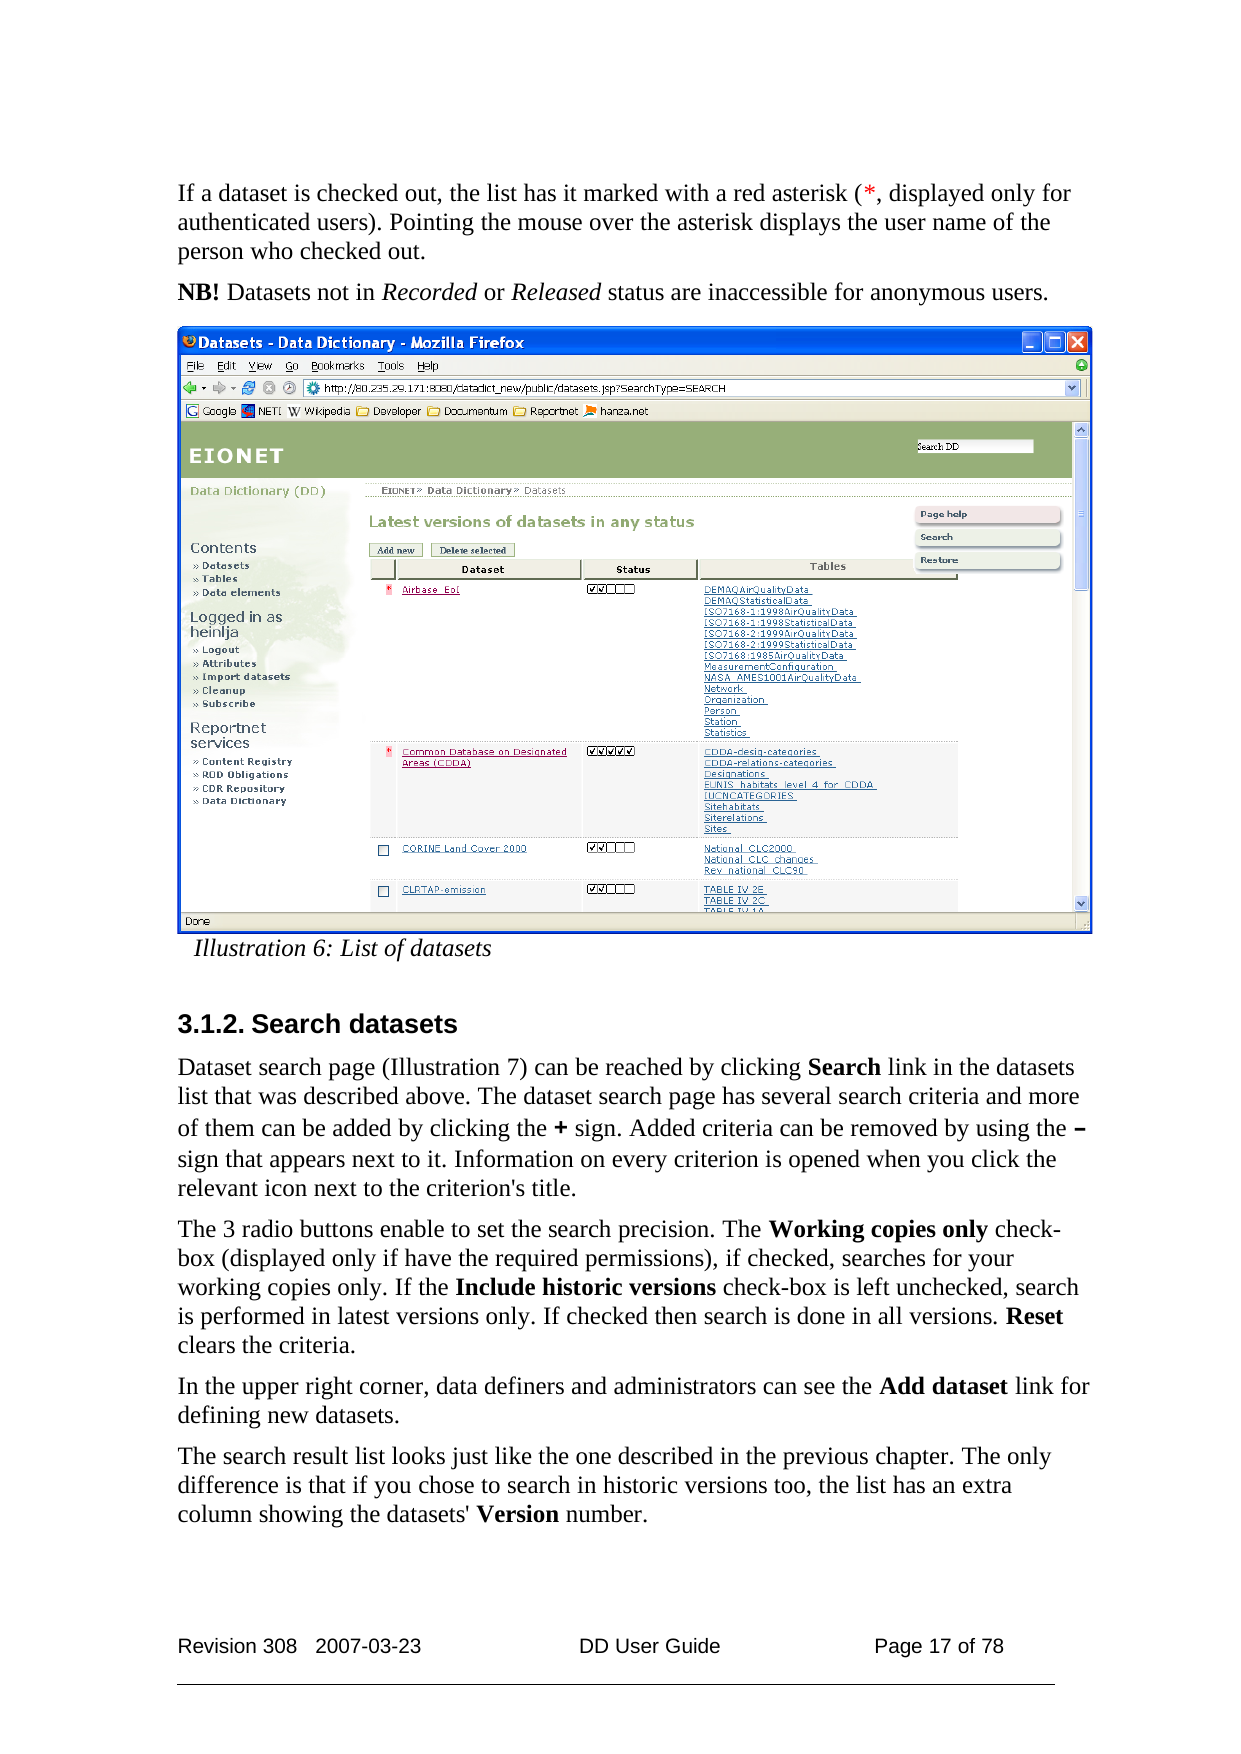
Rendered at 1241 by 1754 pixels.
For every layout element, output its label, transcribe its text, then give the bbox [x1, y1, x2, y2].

text Dataset search page (Illustration 7) can be reached by clicking Search link in the datasets list that was described above. The dataset search page has several search criteria and more of them can be added by clicking the + sign. Added criteria can be removed by using the – sign that appears next to it. Information on every criterion is opened when you click the relevant icon next to the criterion's title. [177, 1052, 1092, 1202]
text The search result list looks just like the one described in the previous chapter. The only difference is that if you chose to search in historic versions too, the list has an extra column showing the datasets' Version number. [177, 1441, 1092, 1528]
text The 3 radio buttons enable to set the search precision. The Working copies only check-box (displayed only if have the required permissions), if checked, searches for your working copies only. If the Include historic versions check-box is left unchecked, search is performed in latest versions only. If checked then search is done in all versions. Reset clears the criteria. [177, 1213, 1092, 1359]
text NB! Datasets not in Recorded or Released status are inaccessible for anonymous users. [177, 277, 1092, 306]
picture [177, 326, 1093, 934]
subtitle Search datasets [177, 1008, 1092, 1039]
text If a dataset is checked out, the list has it marked with a red asterisk (*, displayed only for authenticated users). Pointing the mouse over the asterisk displays the user name of the person who checked out. [177, 178, 1092, 265]
text In the upper right corner, data definers and administrators can see the Add dataset link for defining new datasets. [177, 1371, 1092, 1429]
text Illustration 6: List of datasets [194, 934, 1076, 962]
